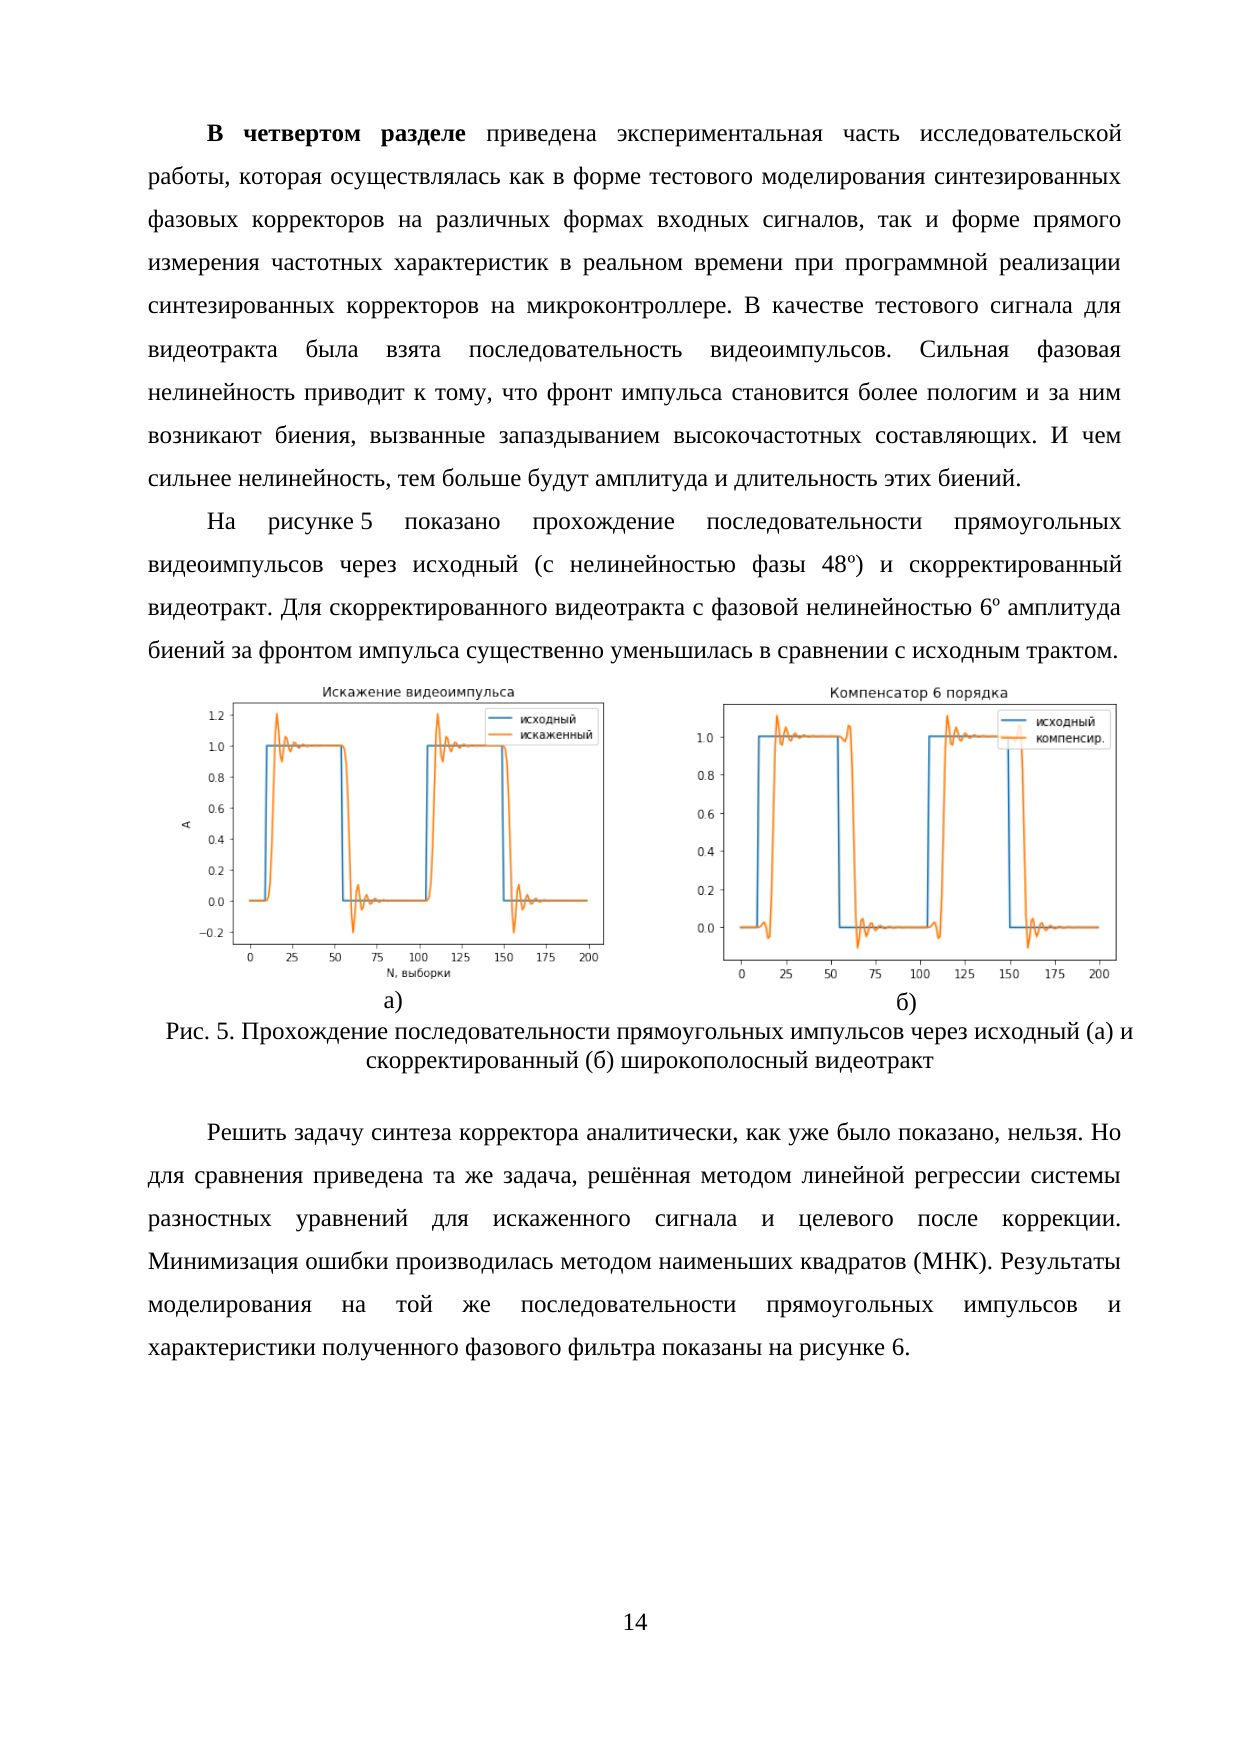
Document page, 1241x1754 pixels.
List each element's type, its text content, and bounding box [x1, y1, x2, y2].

text На рисунке 5 показано прохождение последовательности прямоугольных видеоимпульсов через исходный (с нелинейностью фазы 48º) и скорректированный видеотракт. Для скорректированного видеотракта с фазовой нелинейностью 6º амплитуда биений за фронтом импульса существенно уменьшилась в сравнении с исходным трактом. [148, 506, 1122, 664]
text Решить задачу синтеза корректора аналитически, как уже было показано, нельзя. Но для сравнения приведена та же задача, решённая методом линейной регрессии системы разностных уравнений для искаженного сигнала и целевого после коррекции. Минимизация ошибки производилась методом наименьших квадратов (МНК). Результаты моделирования на той же последовательности прямоугольных импульсов и характеристики полученного фазового фильтра показаны на рисунке 6. [148, 1117, 1122, 1361]
table_header а) [136, 679, 649, 1016]
table_header б) [650, 679, 1163, 1016]
table_cell Рис. 5. Прохождение последовательности прямоугольных импульсов через исходный (а) и скорректированный (б) широкополосный видеотракт [136, 1016, 1163, 1073]
picture [175, 678, 611, 986]
picture [688, 678, 1124, 988]
text В четвертом разделе приведена экспериментальная часть исследовательской работы, которая осуществлялась как в форме тестового моделирования синтезированных фазовых корректоров на различных формах входных сигналов, так и форме прямого измерения частотных характеристик в реальном времени при программной реализации синтезированных корректоров на микроконтроллере. В качестве тестового сигнала для видеотракта была взята последовательность видеоимпульсов. Сильная фазовая нелинейность приводит к тому, что фронт импульса становится более пологим и за ним возникают биения, вызванные запаздыванием высокочастотных составляющих. И чем сильнее нелинейность, тем больше будут амплитуда и длительность этих биений. [148, 118, 1122, 492]
